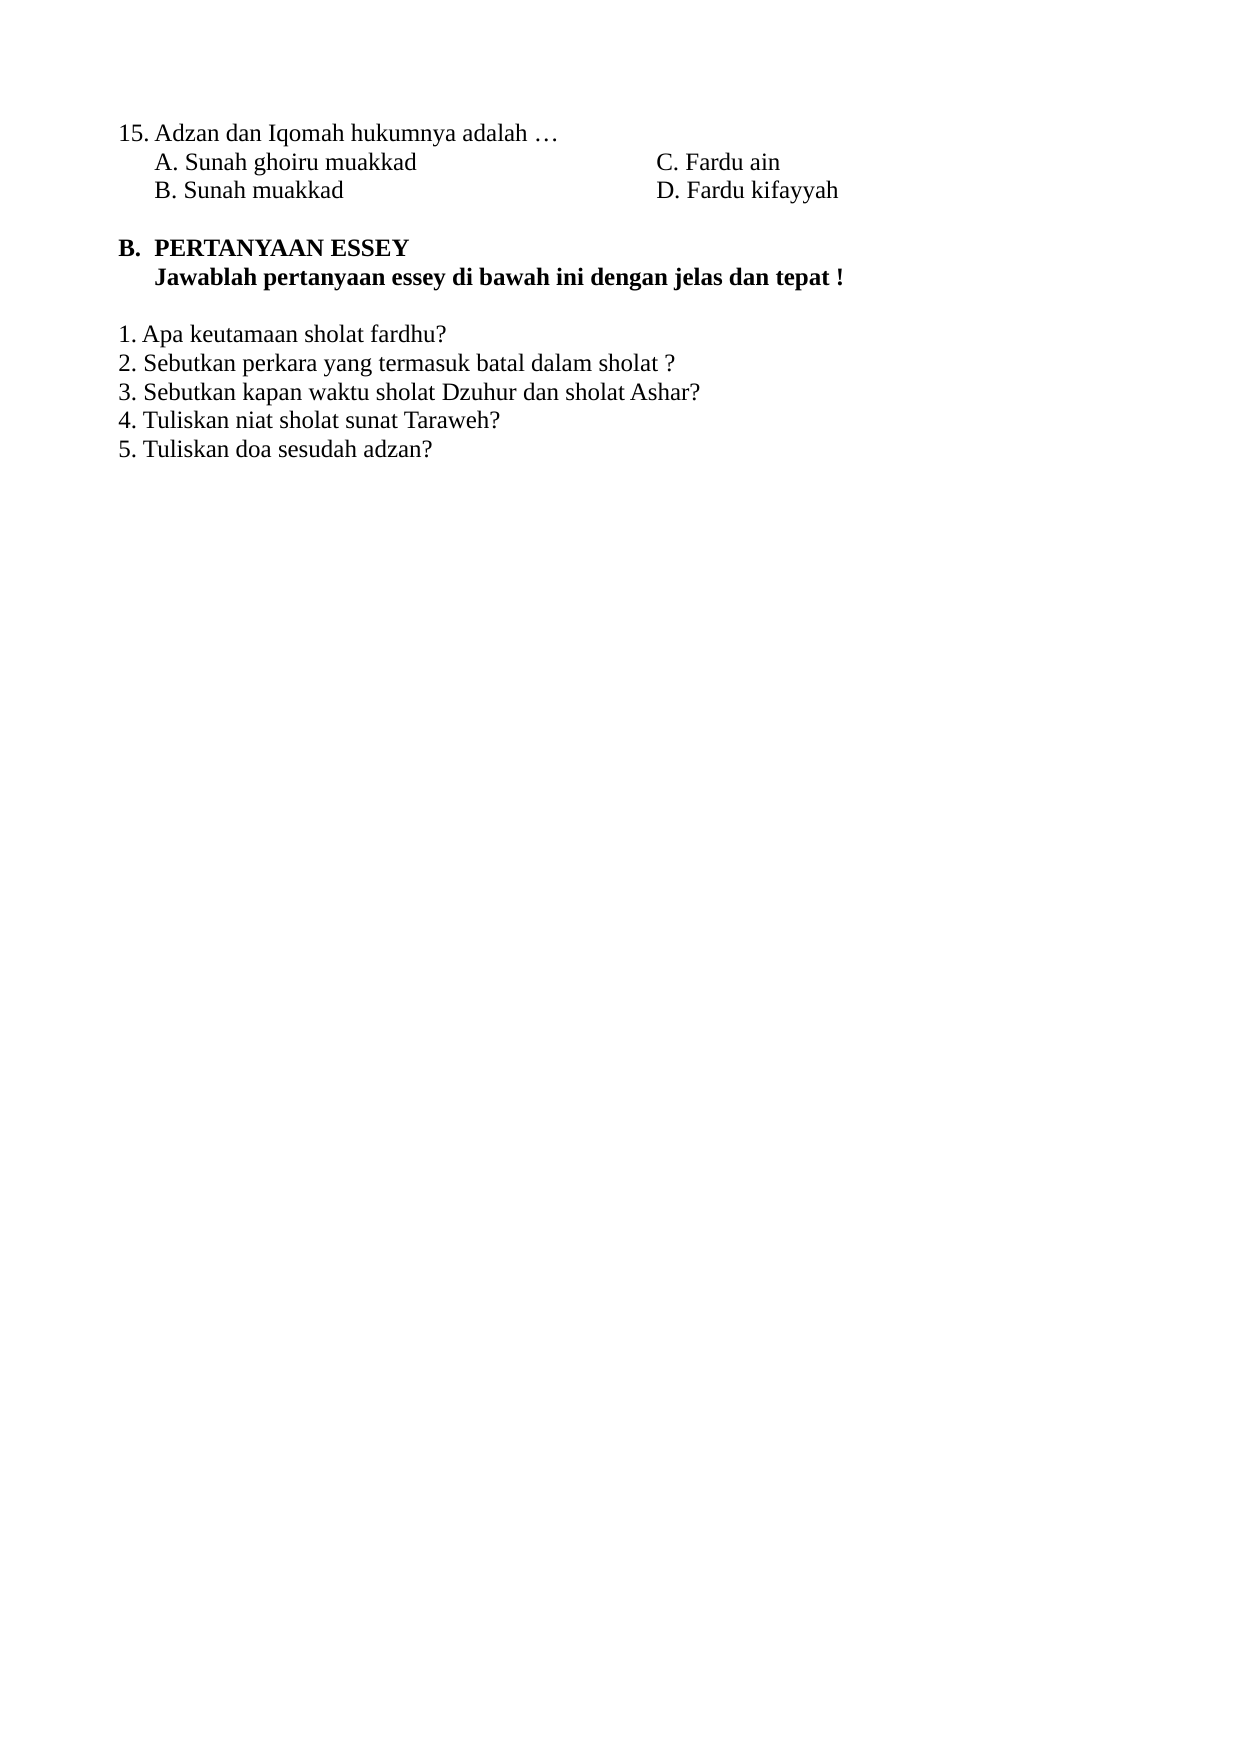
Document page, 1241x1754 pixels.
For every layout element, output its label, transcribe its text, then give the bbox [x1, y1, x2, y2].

text B. Sunah muakkad [118, 176, 620, 204]
text D. Fardu kifayyah [620, 176, 1122, 204]
text 1. Apa keutamaan sholat fardhu? [118, 319, 1122, 348]
text 15. Adzan dan Iqomah hukumnya adalah … [118, 118, 1122, 147]
text 5. Tuliskan doa sesudah adzan? [118, 434, 1122, 463]
text A. Sunah ghoiru muakkad [118, 147, 620, 176]
text B. PERTANYAAN ESSEY [118, 233, 1122, 262]
text 2. Sebutkan perkara yang termasuk batal dalam sholat ? [118, 348, 1122, 377]
text 3. Sebutkan kapan waktu sholat Dzuhur dan sholat Ashar? [118, 377, 1122, 406]
text 4. Tuliskan niat sholat sunat Taraweh? [118, 406, 1122, 434]
text C. Fardu ain [620, 147, 1122, 176]
text Jawablah pertanyaan essey di bawah ini dengan jelas dan tepat ! [118, 262, 1122, 291]
